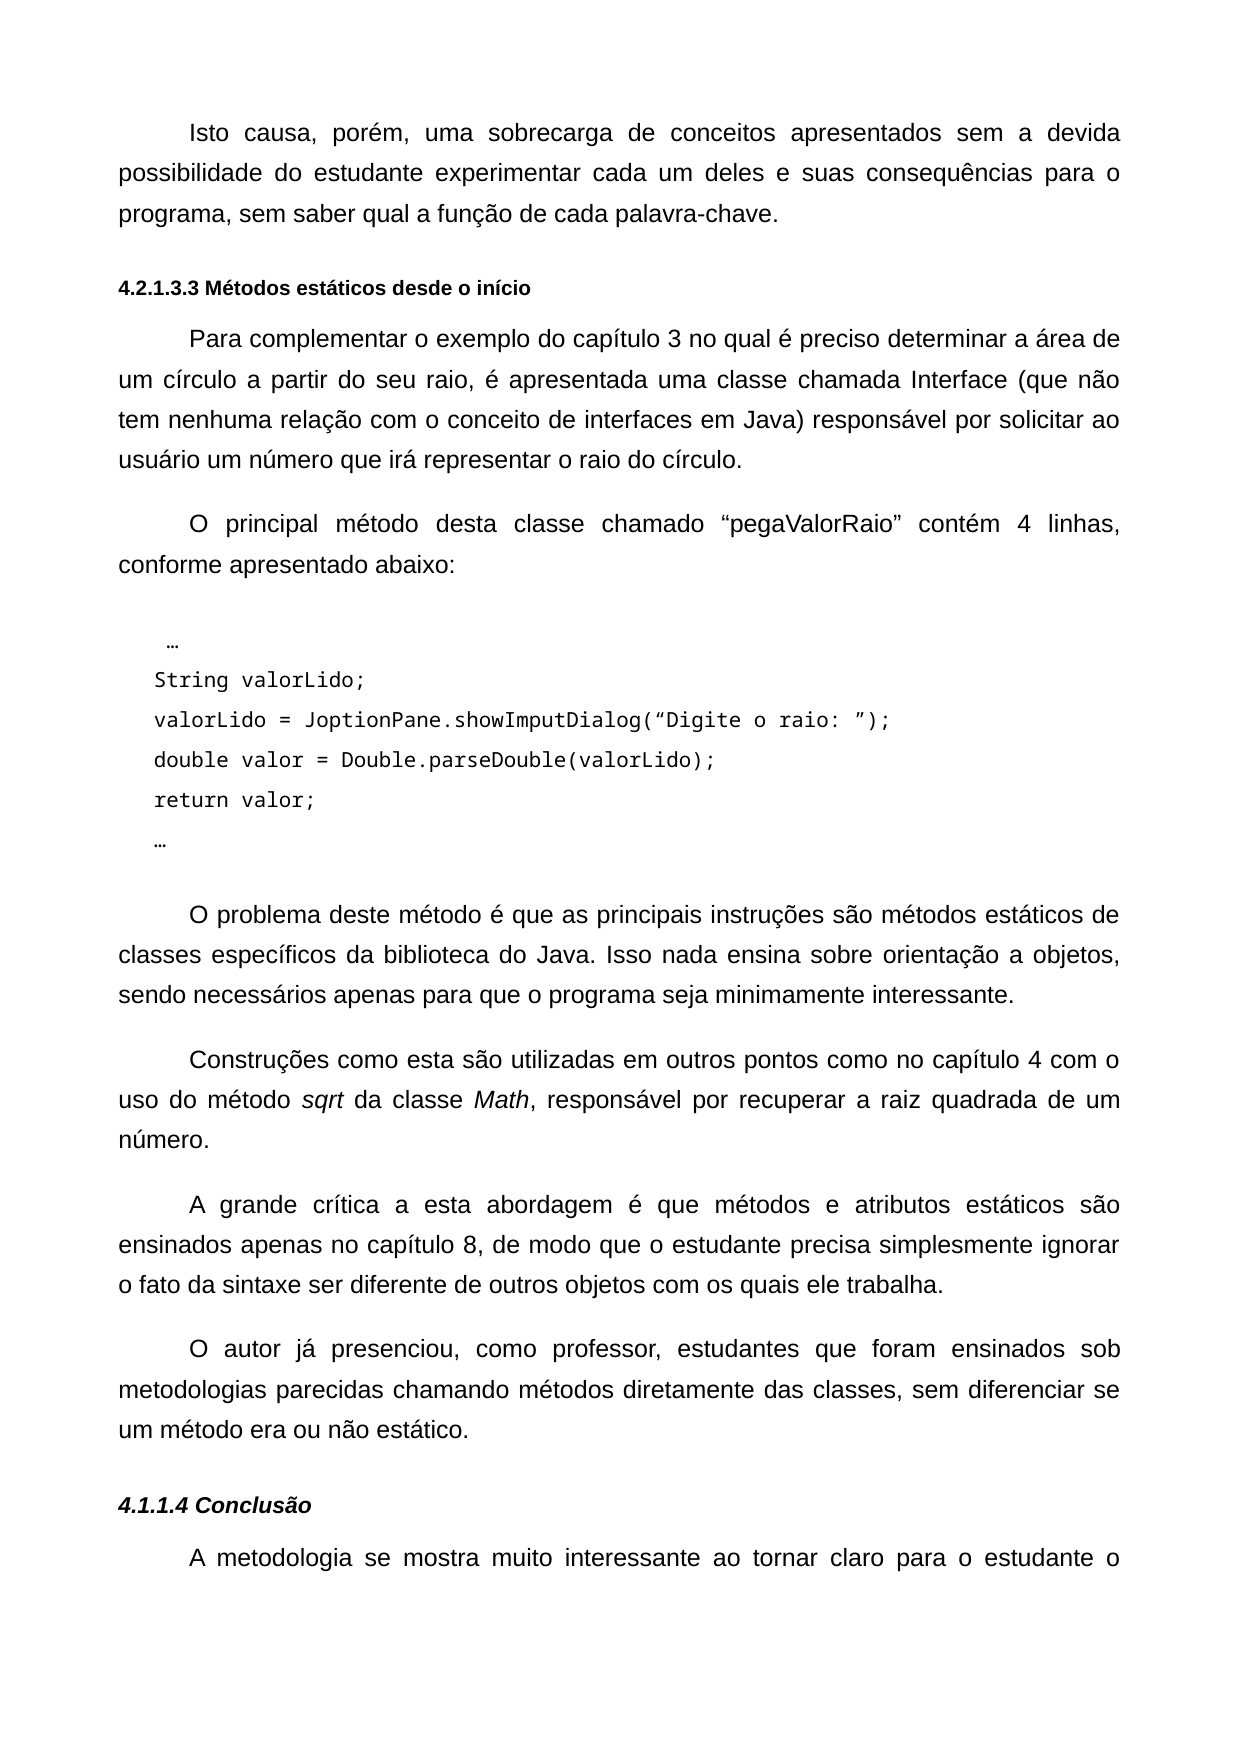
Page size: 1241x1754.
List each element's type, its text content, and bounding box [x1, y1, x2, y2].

text A metodologia se mostra muito interessante ao tornar claro para o estudante o [118, 1543, 1122, 1572]
text O autor já presenciou, como professor, estudantes que foram ensinados sob metodologias parecidas chamando métodos diretamente das classes, sem diferenciar se um método era ou não estático. [118, 1334, 1122, 1443]
subtitle 4.2.1.3.3 Métodos estáticos desde o início [118, 276, 1122, 300]
text A grande crítica a esta abordagem é que métodos e atributos estáticos são ensinados apenas no capítulo 8, de modo que o estudante precisa simplesmente ignorar o fato da sintaxe ser diferente de outros objetos com os quais ele trabalha. [118, 1189, 1122, 1299]
text … String valorLido; valorLido = JoptionPane.showImputDialog(“Digite o raio: ”); double valor = Double.parseDouble(valorLido); return valor; … [153, 626, 1122, 853]
text O principal método desta classe chamado “pegaValorRaio” contém 4 linhas, conforme apresentado abaixo: [118, 509, 1122, 578]
text O problema deste método é que as principais instruções são métodos estáticos de classes específicos da biblioteca do Java. Isso nada ensina sobre orientação a objetos, sendo necessários apenas para que o programa seja minimamente interessante. [118, 900, 1122, 1009]
subtitle 4.1.1.4 Conclusão [118, 1492, 1122, 1519]
text Isto causa, porém, uma sobrecarga de conceitos apresentados sem a devida possibilidade do estudante experimentar cada um deles e suas consequências para o programa, sem saber qual a função de cada palavra-chave. [118, 118, 1122, 227]
text Para complementar o exemplo do capítulo 3 no qual é preciso determinar a área de um círculo a partir do seu raio, é apresentada uma classe chamada Interface (que não tem nenhuma relação com o conceito de interfaces em Java) responsável por solicitar ao usuário um número que irá representar o raio do círculo. [118, 324, 1122, 474]
text Construções como esta são utilizadas em outros pontos como no capítulo 4 com o uso do método sqrt da classe Math, responsável por recuperar a raiz quadrada de um número. [118, 1045, 1122, 1154]
